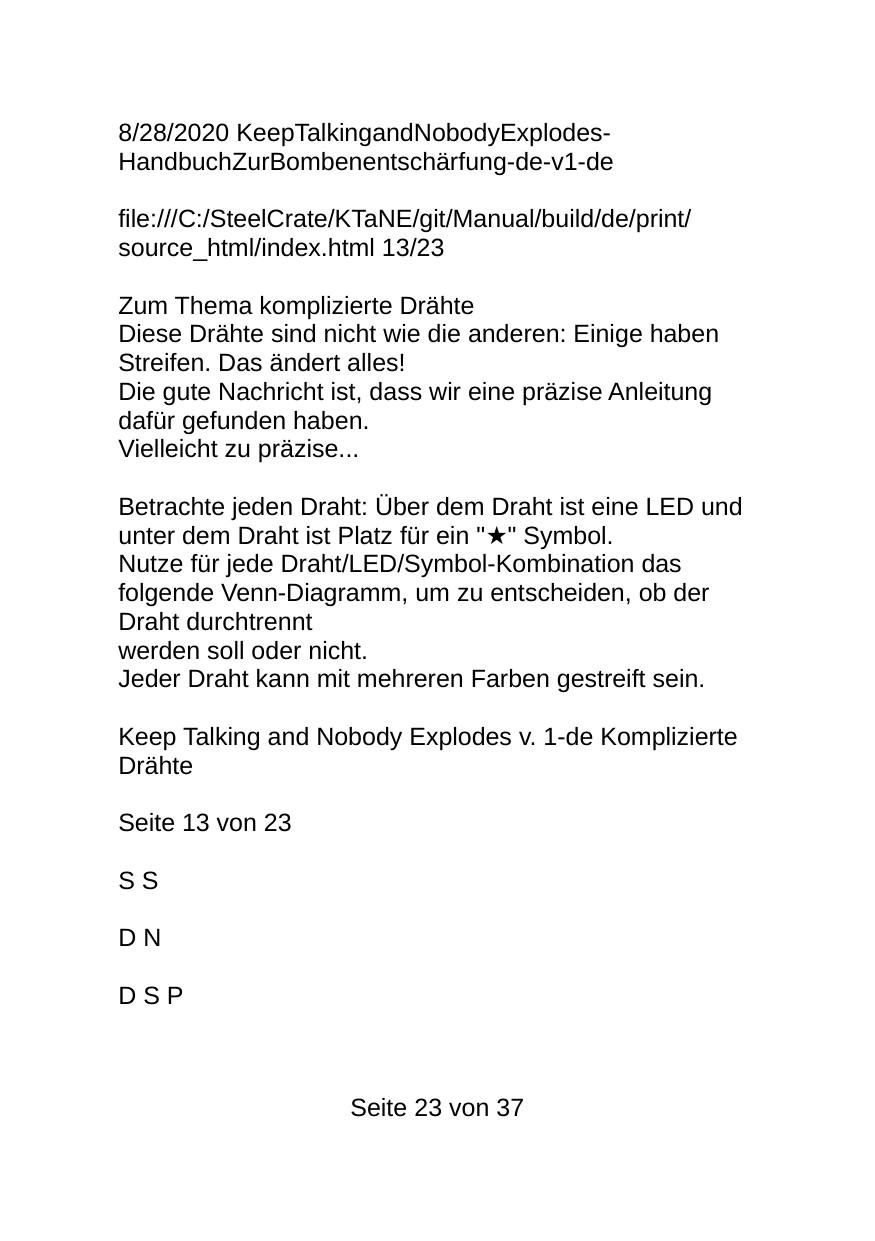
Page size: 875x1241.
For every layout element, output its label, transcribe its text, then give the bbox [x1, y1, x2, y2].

text 8/28/2020 KeepTalkingandNobodyExplodes-HandbuchZurBombenentschärfung-de-v1-de [118, 118, 756, 176]
text Zum Thema komplizierte Drähte [118, 291, 756, 319]
text werden soll oder nicht. [118, 636, 756, 664]
text Vielleicht zu präzise... [118, 434, 756, 463]
text Die gute Nachricht ist, dass wir eine präzise Anleitung dafür gefunden haben. [118, 377, 756, 434]
text Seite 13 von 23 [118, 808, 756, 837]
text Diese Drähte sind nicht wie die anderen: Einige haben Streifen. Das ändert alles! [118, 319, 756, 377]
text D N [118, 923, 756, 952]
text file:///C:/SteelCrate/KTaNE/git/Manual/build/de/print/source_html/index.html 13/23 [118, 204, 756, 262]
text unter dem Draht ist Platz für ein "★" Symbol. [118, 521, 756, 549]
text S S [118, 866, 756, 894]
text Nutze für jede Draht/LED/Symbol-Kombination das [118, 549, 756, 578]
text Jeder Draht kann mit mehreren Farben gestreift sein. [118, 664, 756, 693]
text Betrachte jeden Draht: Über dem Draht ist eine LED und [118, 492, 756, 521]
text Keep Talking and Nobody Explodes v. 1-de Komplizierte Drähte [118, 722, 756, 779]
text folgende Venn-Diagramm, um zu entscheiden, ob der Draht durchtrennt [118, 578, 756, 636]
text D S P [118, 981, 756, 1009]
